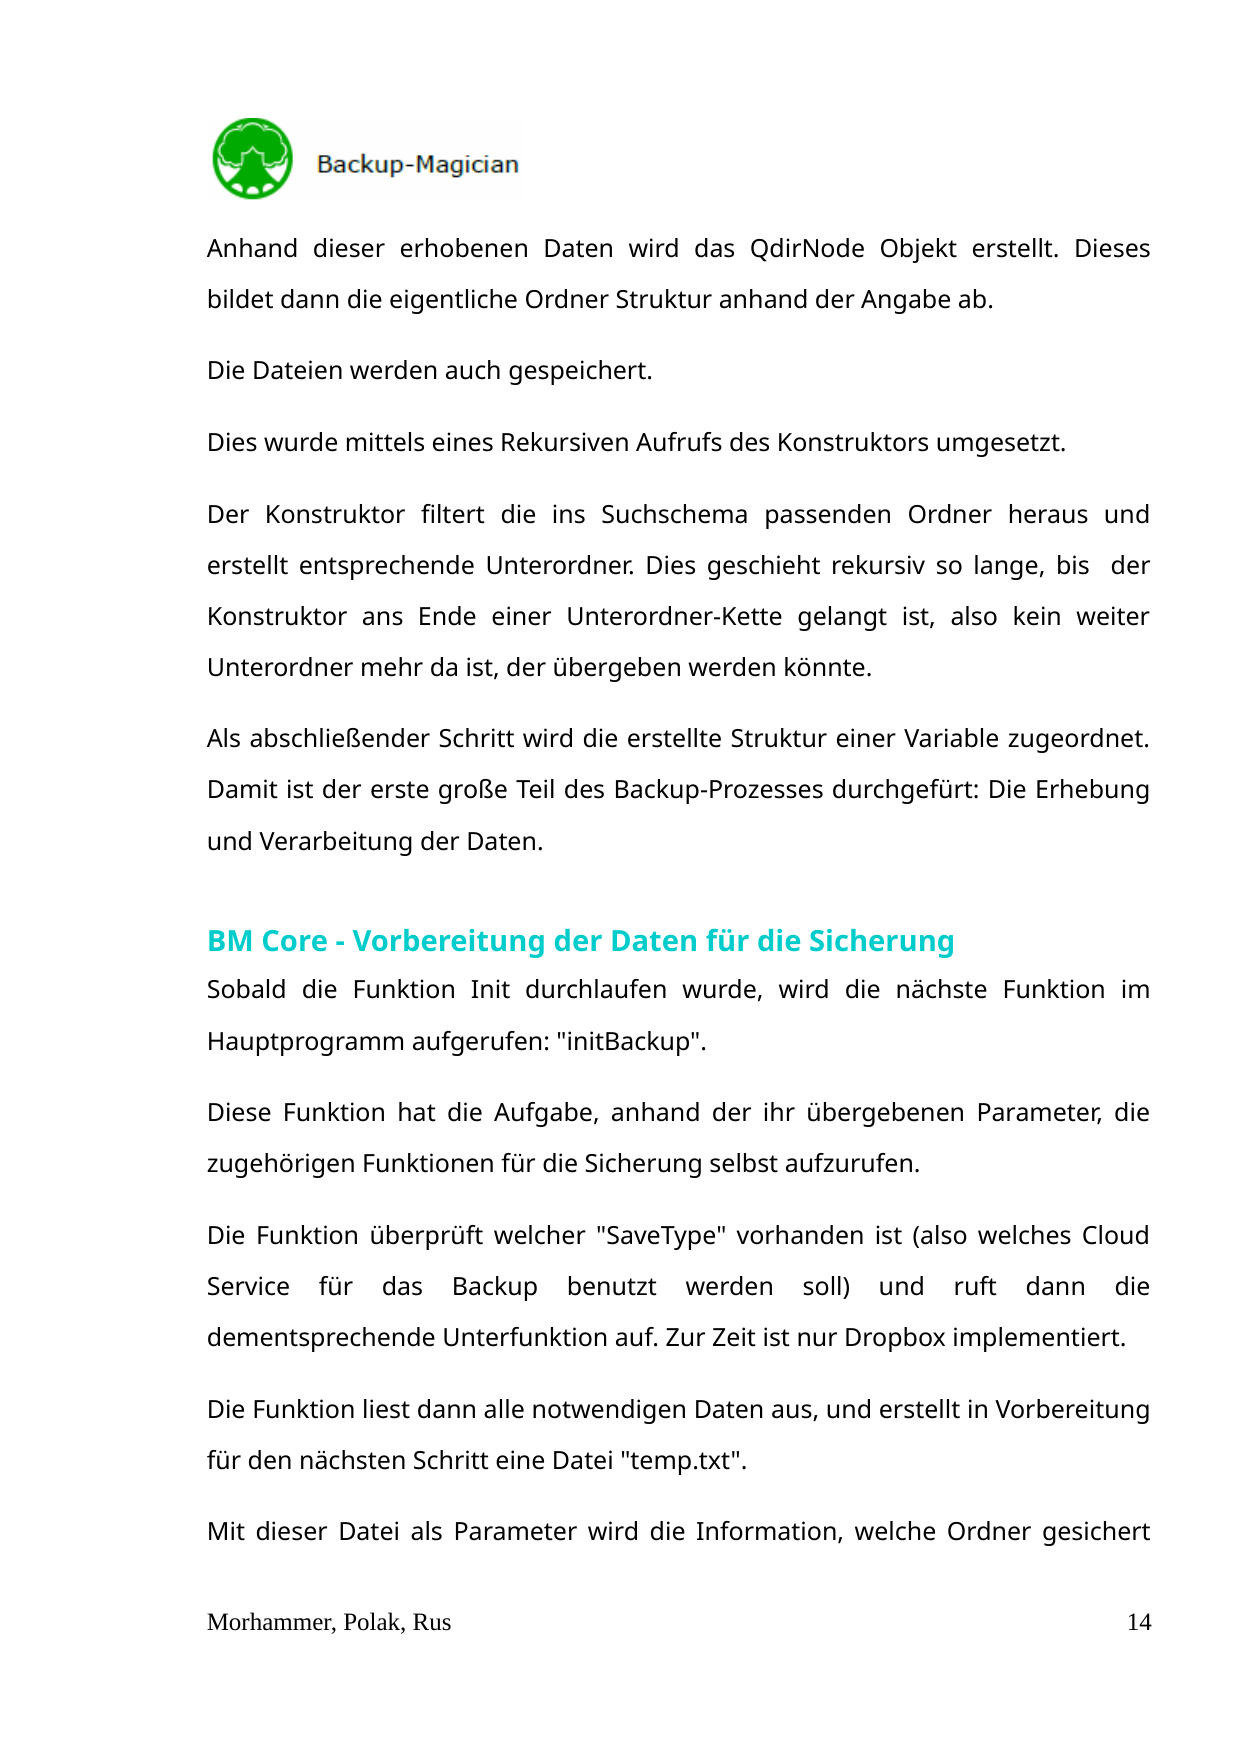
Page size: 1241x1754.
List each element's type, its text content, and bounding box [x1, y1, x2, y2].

text Die Funktion überprüft welcher "SaveType" vorhanden ist (also welches Cloud Service für das Backup benutzt werden soll) und ruft dann die dementsprechende Unterfunktion auf. Zur Zeit ist nur Dropbox implementiert. [207, 1217, 1152, 1354]
text Als abschließender Schritt wird die erstellte Struktur einer Variable zugeordnet. Damit ist der erste große Teil des Backup-Prozesses durchgefürt: Die Erhebung und Verarbeitung der Daten. [207, 721, 1152, 857]
text Die Dateien werden auch gespeichert. [207, 353, 1152, 387]
text Der Konstruktor filtert die ins Suchschema passenden Ordner heraus und erstellt entsprechende Unterordner. Dies geschieht rekursiv so lange, bis der Konstruktor ans Ende einer Unterordner-Kette gelangt ist, also kein weiter Unterordner mehr da ist, der übergeben werden könnte. [207, 496, 1152, 683]
text Sobald die Funktion Init durchlaufen wurde, wird die nächste Funktion im Hauptprogramm aufgerufen: "initBackup". [207, 972, 1152, 1057]
text Anhand dieser erhobenen Daten wird das QdirNode Objekt erstellt. Dieses bildet dann die eigentliche Ordner Struktur anhand der Angabe ab. [207, 230, 1152, 315]
text Diese Funktion hat die Aufgabe, anhand der ihr übergebenen Parameter, die zugehörigen Funktionen für die Sicherung selbst aufzurufen. [207, 1095, 1152, 1180]
text Die Funktion liest dann alle notwendigen Daten aus, und erstellt in Vorbereitung für den nächsten Schritt eine Datei "temp.txt". [207, 1391, 1152, 1476]
picture [210, 118, 523, 201]
subtitle BM Core - Vorbereitung der Daten für die Sicherung [207, 920, 1152, 959]
text Mit dieser Datei als Parameter wird die Information, welche Ordner gesichert [207, 1514, 1152, 1548]
text Dies wurde mittels eines Rekursiven Aufrufs des Konstruktors umgesetzt. [207, 425, 1152, 459]
